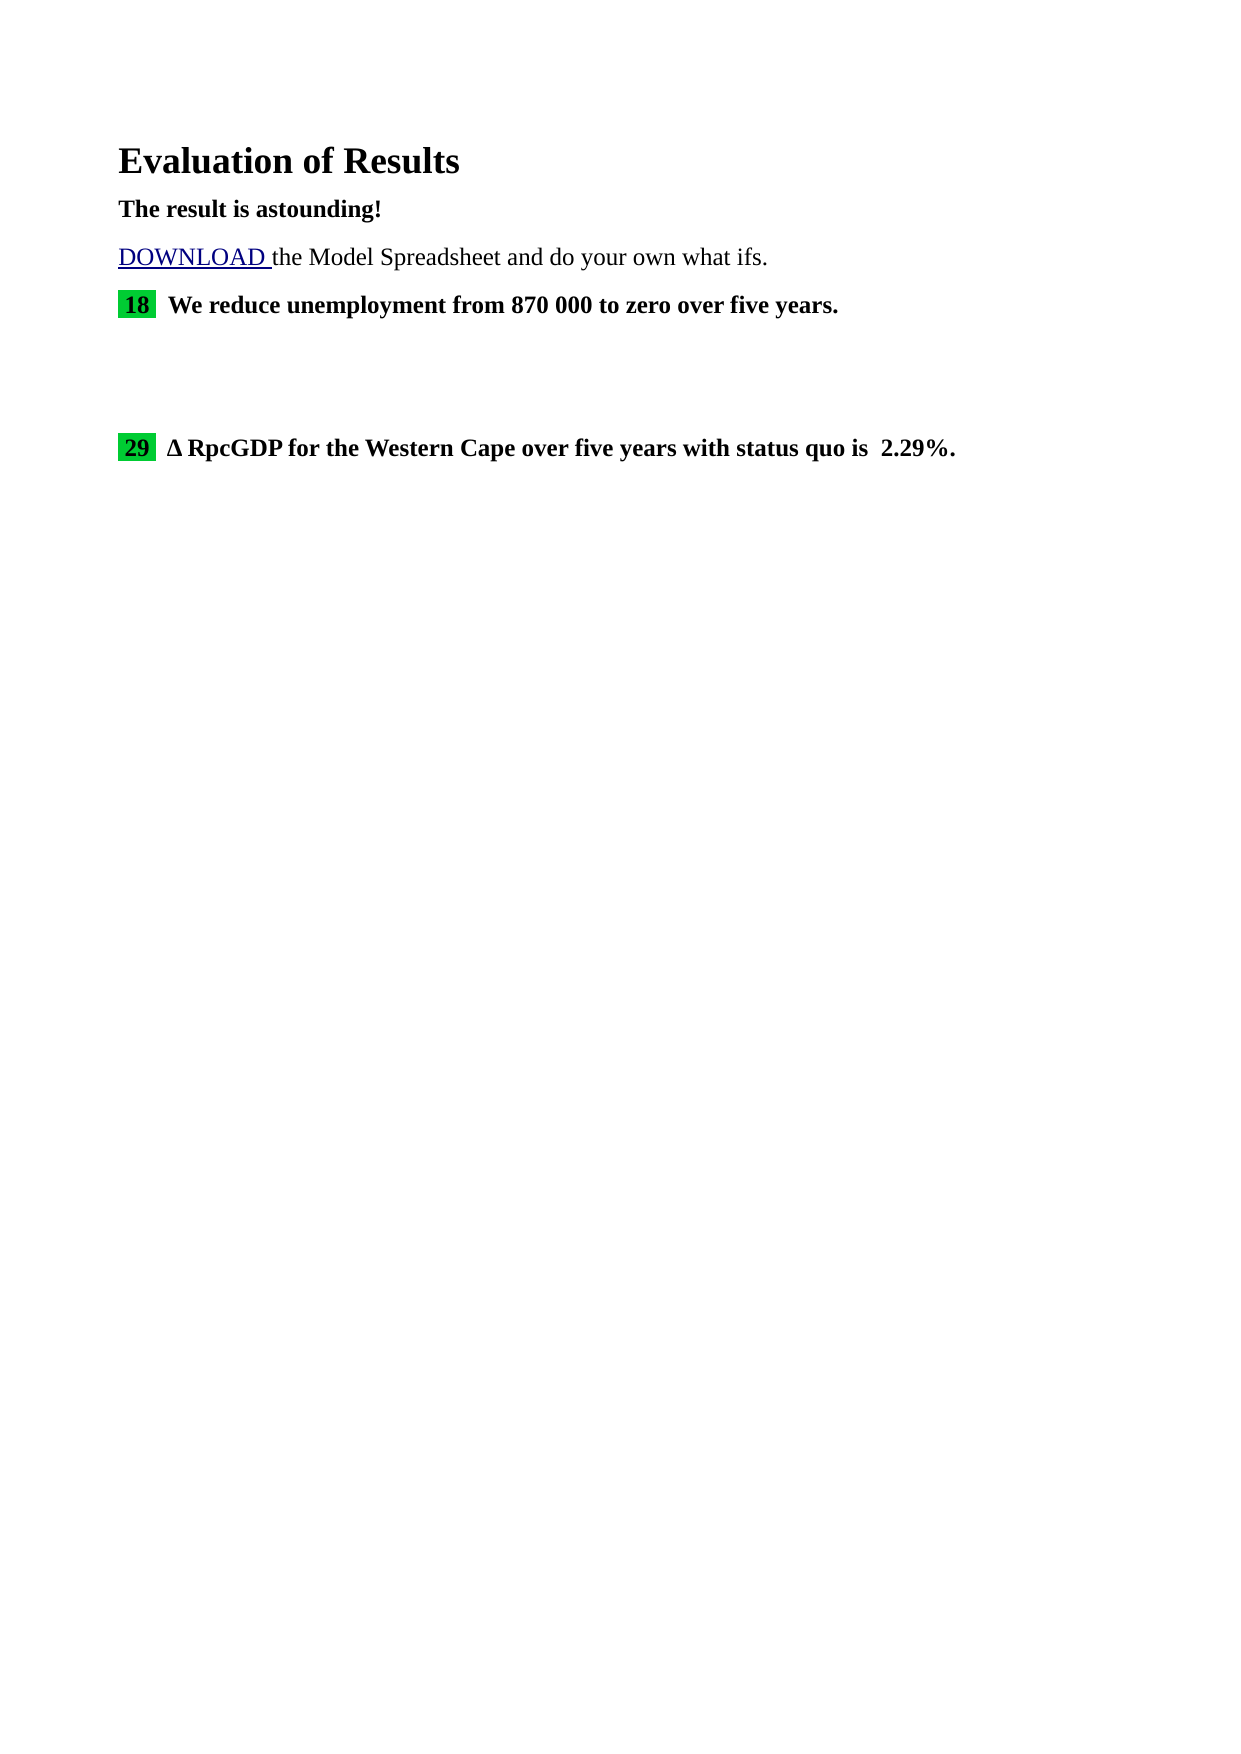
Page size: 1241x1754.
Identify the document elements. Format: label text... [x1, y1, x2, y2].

subtitle Evaluation of Results [118, 139, 1122, 182]
text 29 Δ RpcGDP for the Western Cape over five years with status quo is 2.29%. [118, 433, 1122, 461]
text 18 We reduce unemployment from 870 000 to zero over five years. [118, 290, 1122, 318]
text DOWNLOAD the Model Spreadsheet and do your own what ifs. [118, 242, 1122, 271]
text The result is astounding! [118, 194, 1122, 223]
